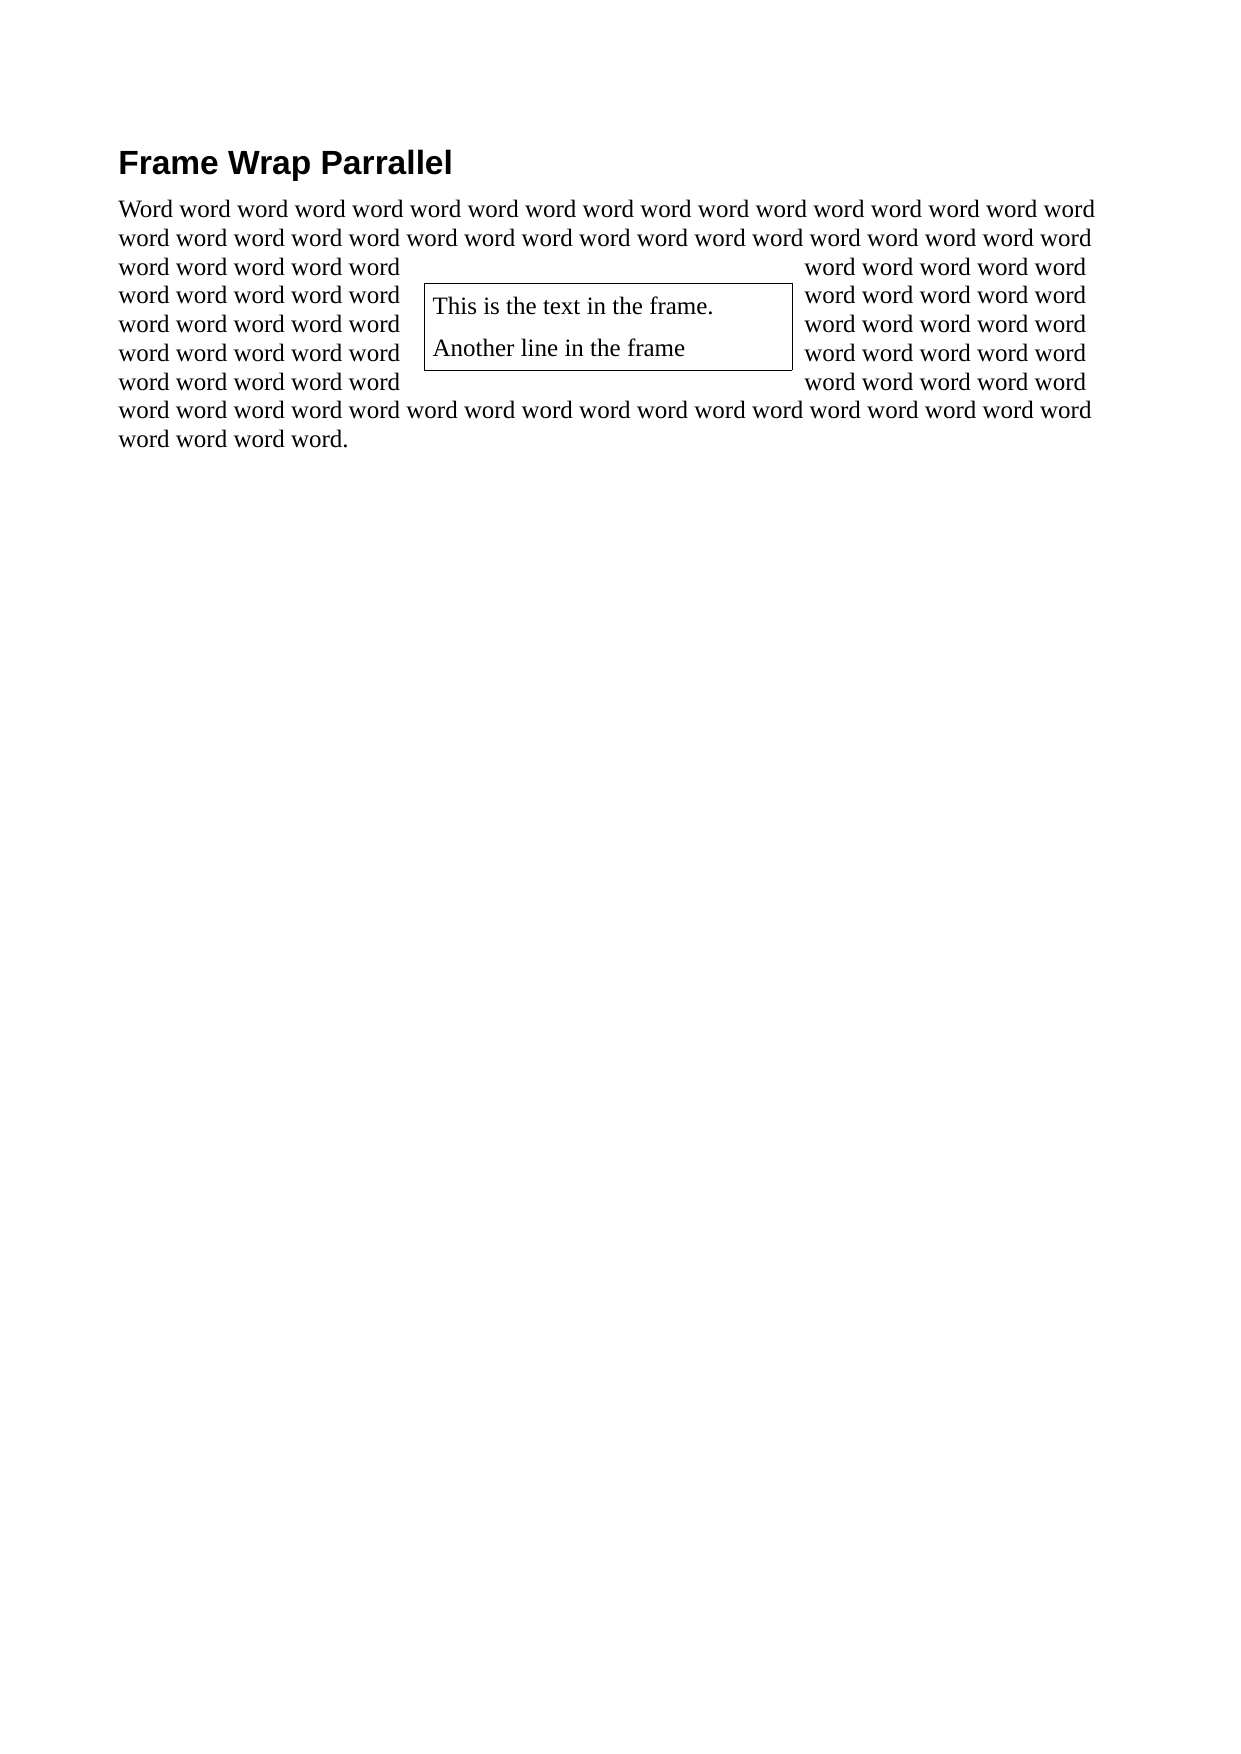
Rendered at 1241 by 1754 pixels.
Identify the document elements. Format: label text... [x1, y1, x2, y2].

subtitle Frame Wrap Parrallel [118, 143, 1122, 182]
text Another line in the frame [432, 333, 783, 361]
text Word word word word word word word word word word word word word word word word word word word word word word word word word word word word word word word word word word word word word word word word word word word word word word word word word word word word word word word word word word word word word word word word word word word word word word word word word word word word word word word word word word word word word word word word word word word word word word word word word word word word word word word word word. [118, 194, 1122, 453]
text This is the text in the frame. [432, 291, 783, 320]
